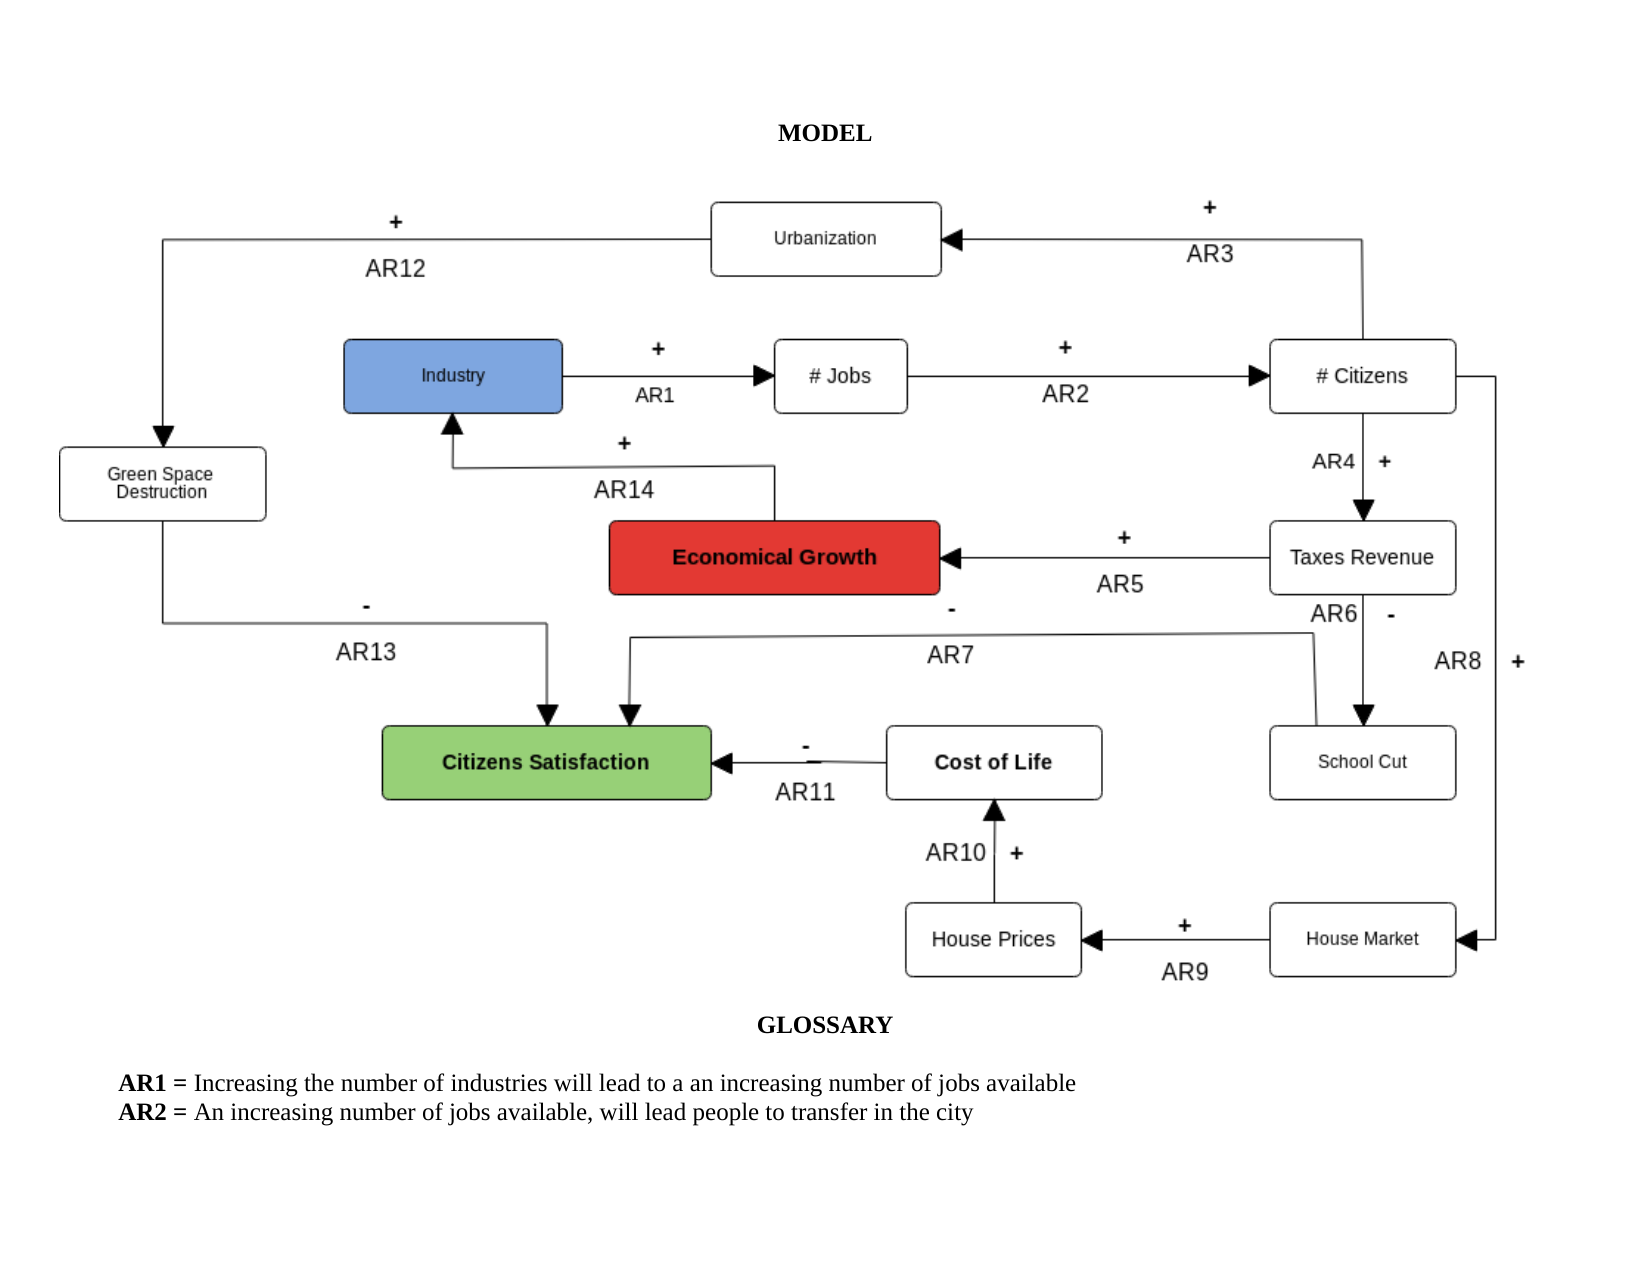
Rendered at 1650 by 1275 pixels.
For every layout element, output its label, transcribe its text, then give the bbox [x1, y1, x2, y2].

text GLOSSARY [118, 1011, 1532, 1039]
text AR1 = Increasing the number of industries will lead to a an increasing number of jobs available [118, 1068, 1532, 1097]
text MODEL [118, 118, 1532, 147]
picture [59, 193, 1591, 982]
text AR2 = An increasing number of jobs available, will lead people to transfer in the city [118, 1097, 1532, 1126]
